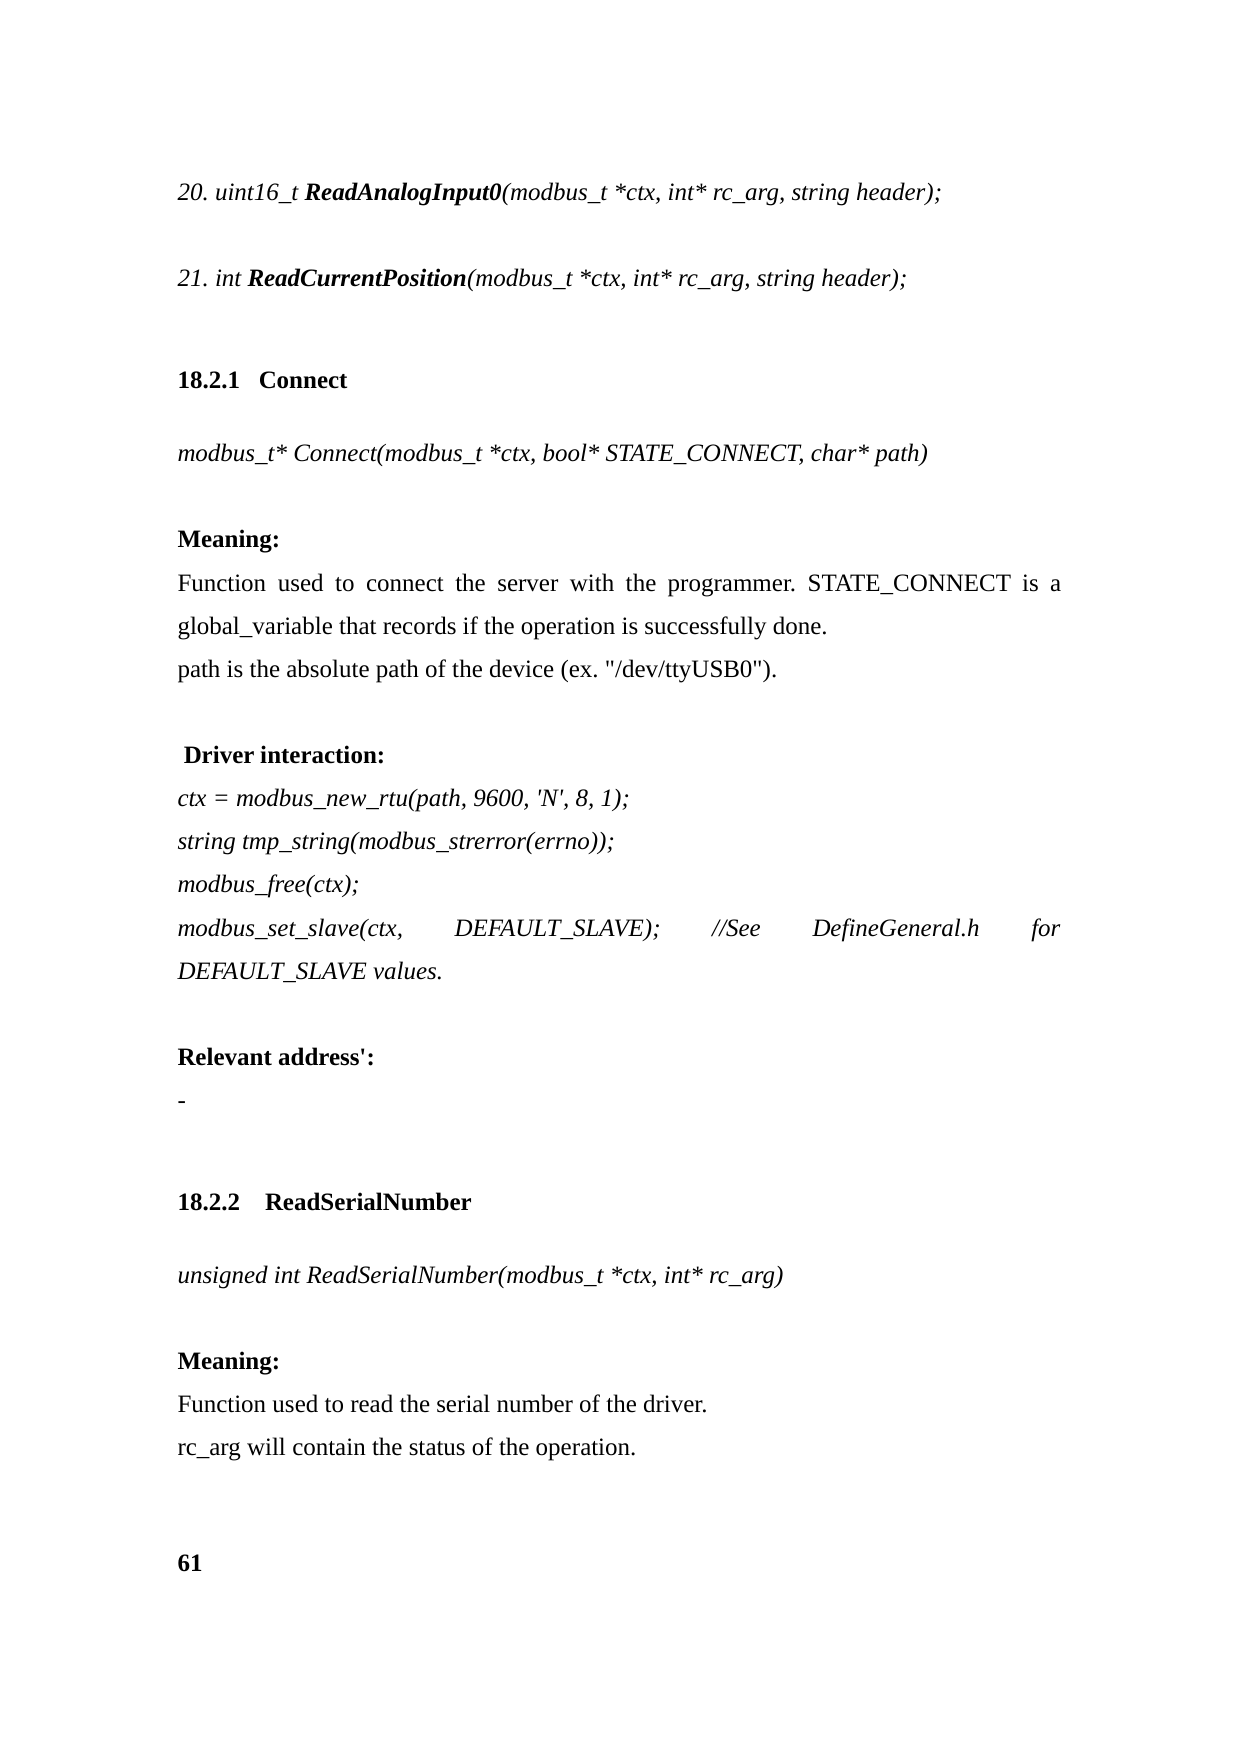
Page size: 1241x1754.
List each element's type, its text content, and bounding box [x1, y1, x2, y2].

text unsigned int ReadSerialNumber(modbus_t *ctx, int* rc_arg) [177, 1260, 1063, 1289]
text - [177, 1085, 1063, 1114]
text string tmp_string(modbus_strerror(errno)); [177, 826, 1063, 855]
text Meaning: [177, 1346, 1063, 1375]
text Relevant address': [177, 1042, 1063, 1071]
text 21. int ReadCurrentPosition(modbus_t *ctx, int* rc_arg, string header); [177, 263, 1063, 292]
text ctx = modbus_new_rtu(path, 9600, 'N', 8, 1); [177, 783, 1063, 812]
text modbus_t* Connect(modbus_t *ctx, bool* STATE_CONNECT, char* path) [177, 438, 1063, 467]
text Meaning: [177, 524, 1063, 553]
text modbus_free(ctx); [177, 869, 1063, 898]
text modbus_set_slave(ctx, DEFAULT_SLAVE); //See DefineGeneral.h for DEFAULT_SLAVE values. [177, 913, 1063, 984]
text Function used to read the serial number of the driver. [177, 1389, 1063, 1418]
subtitle Connect [177, 366, 1063, 394]
text path is the absolute path of the device (ex. "/dev/ttyUSB0"). [177, 654, 1063, 683]
text Driver interaction: [177, 740, 1063, 769]
text 20. uint16_t ReadAnalogInput0(modbus_t *ctx, int* rc_arg, string header); [177, 177, 1063, 206]
subtitle ReadSerialNumber [177, 1187, 1063, 1216]
text Function used to connect the server with the programmer. STATE_CONNECT is a global_variable that records if the operation is successfully done. [177, 568, 1063, 639]
text rc_arg will contain the status of the operation. [177, 1432, 1063, 1461]
